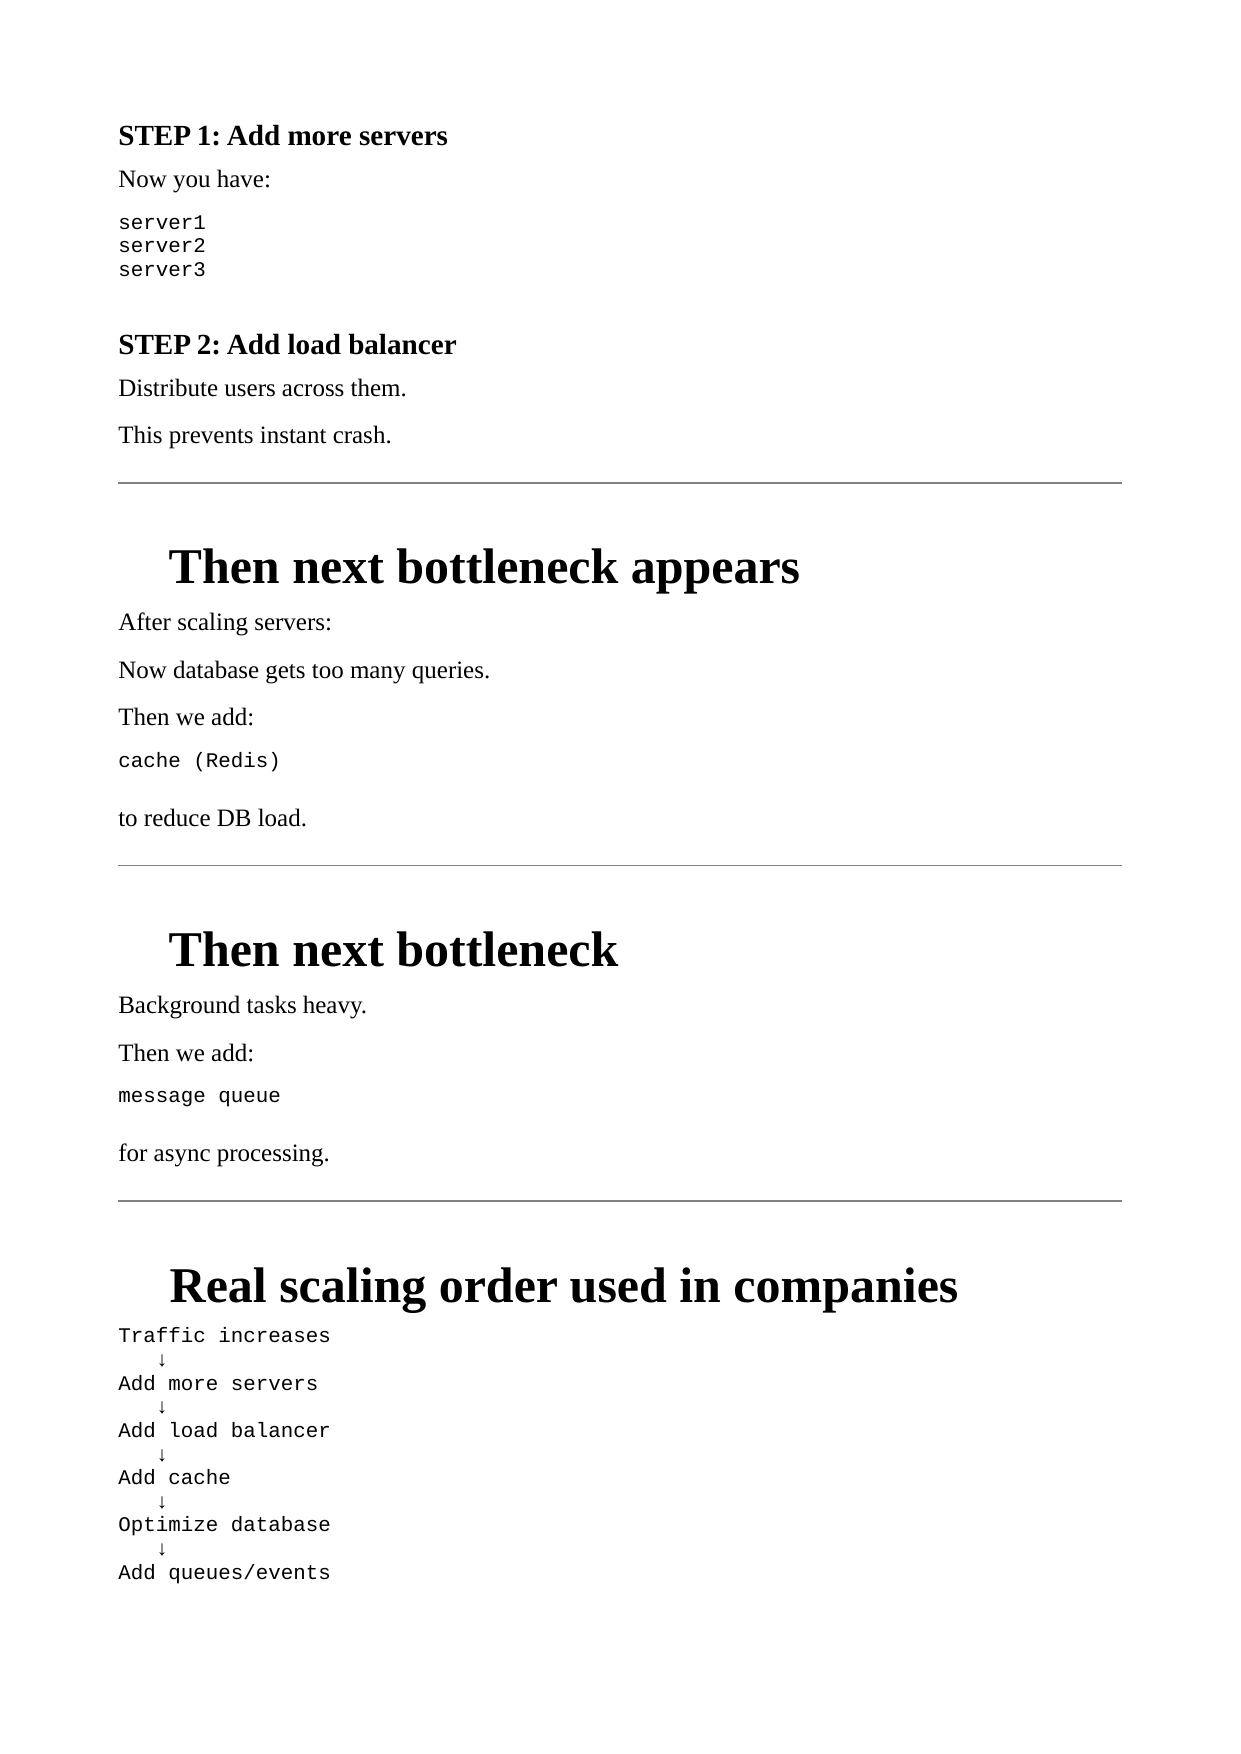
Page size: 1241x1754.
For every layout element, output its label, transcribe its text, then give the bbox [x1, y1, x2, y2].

text ↓ [118, 1396, 1122, 1420]
text Now you have: [118, 164, 1122, 193]
text Now database gets too many queries. [118, 655, 1122, 684]
text server3 [118, 259, 1122, 283]
text This prevents instant crash. [118, 420, 1122, 449]
subtitle 🧠 Then next bottleneck appears [118, 537, 1122, 595]
text Traffic increases [118, 1325, 1122, 1349]
subtitle STEP 1: Add more servers [118, 118, 1122, 152]
text ↓ [118, 1491, 1122, 1514]
text cache (Redis) [118, 750, 1122, 774]
text Background tasks heavy. [118, 990, 1122, 1019]
subtitle 🧠 Then next bottleneck [118, 920, 1122, 978]
text Optimize database [118, 1514, 1122, 1538]
text message queue [118, 1085, 1122, 1109]
subtitle STEP 2: Add load balancer [118, 327, 1122, 360]
text Add more servers [118, 1373, 1122, 1396]
text ↓ [118, 1538, 1122, 1562]
text server1 [118, 212, 1122, 235]
text Add cache [118, 1467, 1122, 1491]
text ↓ [118, 1349, 1122, 1373]
text Add load balancer [118, 1420, 1122, 1443]
text After scaling servers: [118, 607, 1122, 636]
text Then we add: [118, 702, 1122, 731]
text server2 [118, 235, 1122, 259]
text Then we add: [118, 1038, 1122, 1066]
text Distribute users across them. [118, 373, 1122, 402]
text for async processing. [118, 1138, 1122, 1167]
text ↓ [118, 1443, 1122, 1467]
subtitle 🧠 Real scaling order used in companies [118, 1255, 1122, 1313]
text Add queues/events [118, 1562, 1122, 1585]
text to reduce DB load. [118, 803, 1122, 832]
